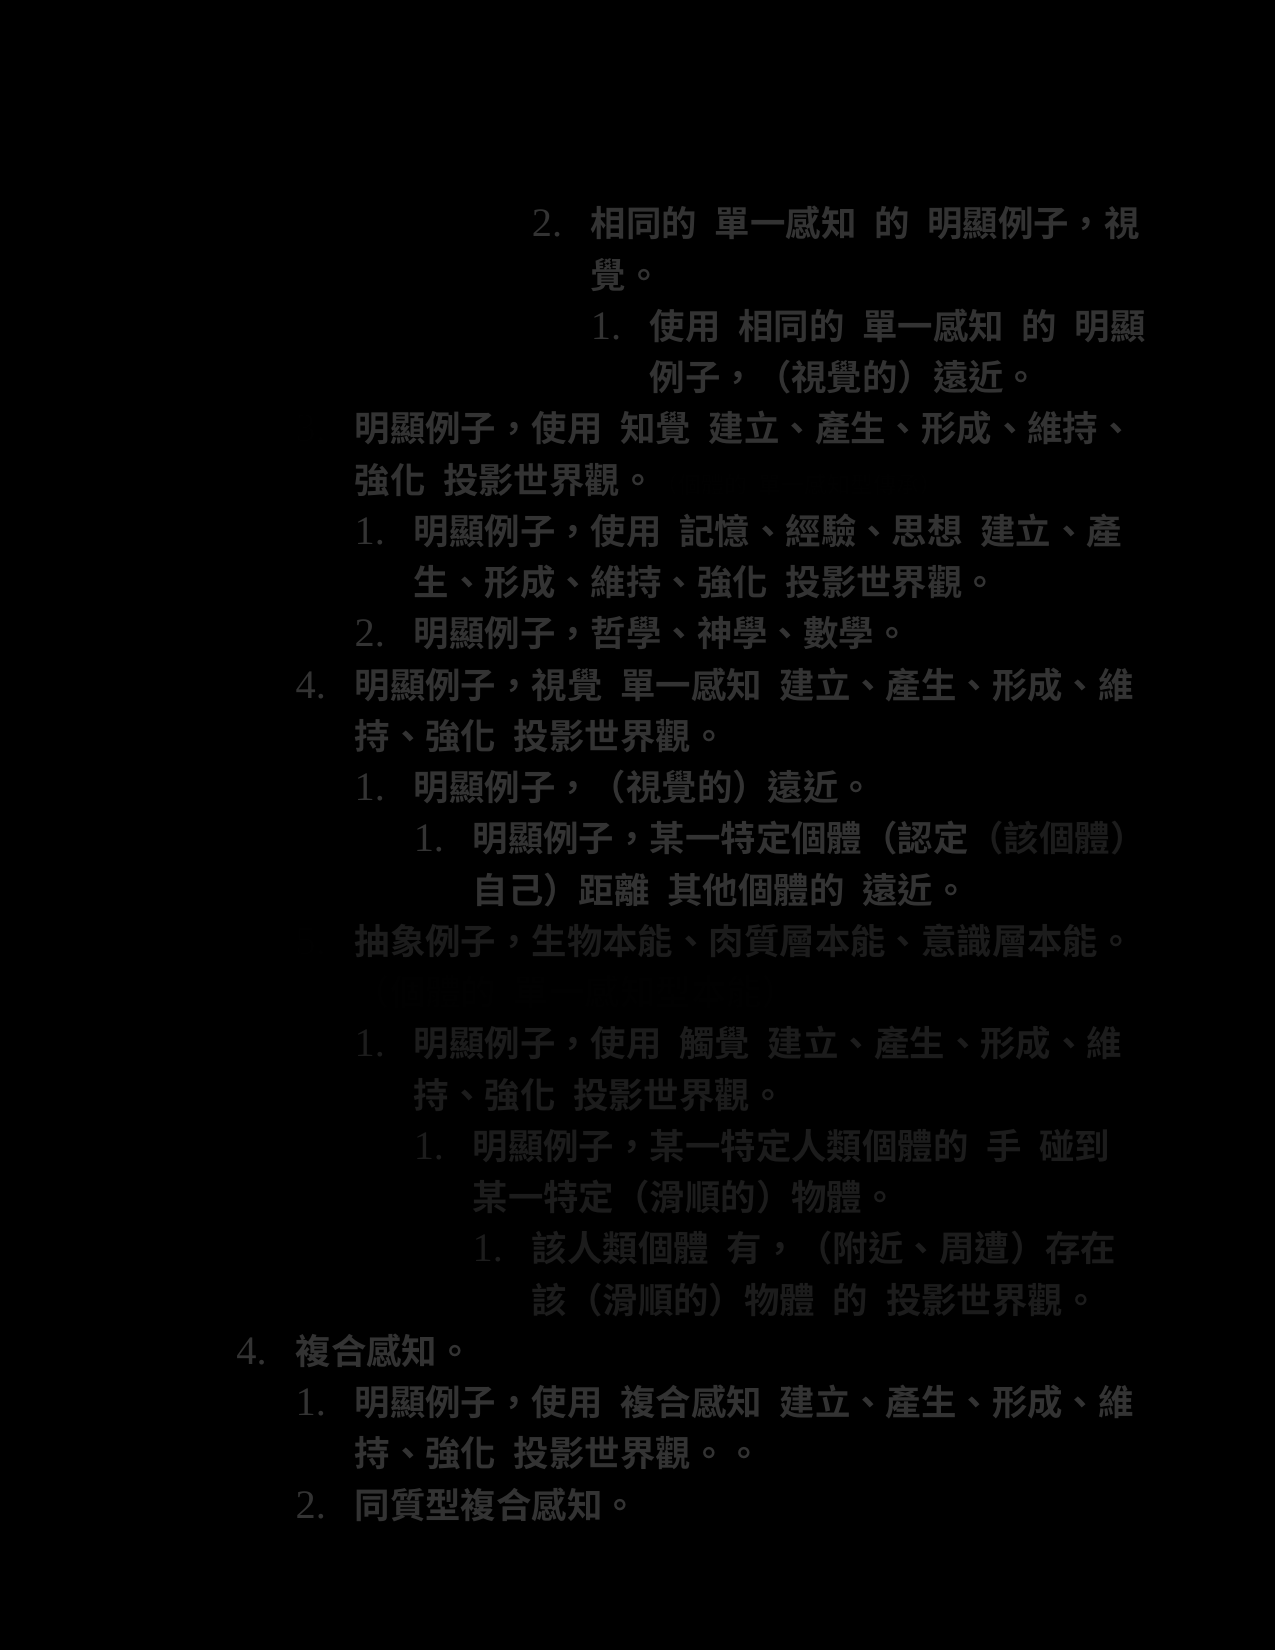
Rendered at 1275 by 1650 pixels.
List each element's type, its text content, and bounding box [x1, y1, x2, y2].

list 同質型複合感知。 [295, 1477, 1157, 1528]
list 明顯例子，（視覺的）遠近。 [354, 759, 1157, 811]
list 明顯例子，某一特定個體（認定（該個體）自己）距離 其他個體的 遠近。 [413, 811, 1157, 913]
list 該人類個體 有，（附近、周遭）存在 該（滑順的）物體 的 投影世界觀。 [472, 1221, 1157, 1323]
list 相同的 單一感知 的 明顯例子，視覺。 [532, 196, 1157, 298]
list 明顯例子，哲學、神學、數學。 [354, 606, 1157, 657]
list 複合感知。 [236, 1323, 1157, 1374]
list 明顯例子，使用 知覺 建立、產生、形成、維持、強化 投影世界觀。（個體的 單一感知型傳承） [295, 401, 1157, 503]
list 抽象例子，生物本能、肉質層本能、意識層本能。（個體的 單一感知型本能） [295, 913, 1157, 1016]
list 明顯例子，視覺 單一感知 建立、產生、形成、維持、強化 投影世界觀。 [295, 657, 1157, 759]
list 明顯例子，使用 複合感知 建立、產生、形成、維持、強化 投影世界觀。。 [295, 1374, 1157, 1477]
list 使用 相同的 單一感知 的 明顯例子，（視覺的）遠近。 [591, 298, 1157, 401]
list 明顯例子，某一特定人類個體的 手 碰到 某一特定（滑順的）物體。 [413, 1118, 1157, 1221]
list 明顯例子，使用 觸覺 建立、產生、形成、維持、強化 投影世界觀。 [354, 1016, 1157, 1118]
list 明顯例子，使用 記憶、經驗、思想 建立、產生、形成、維持、強化 投影世界觀。 [354, 503, 1157, 606]
